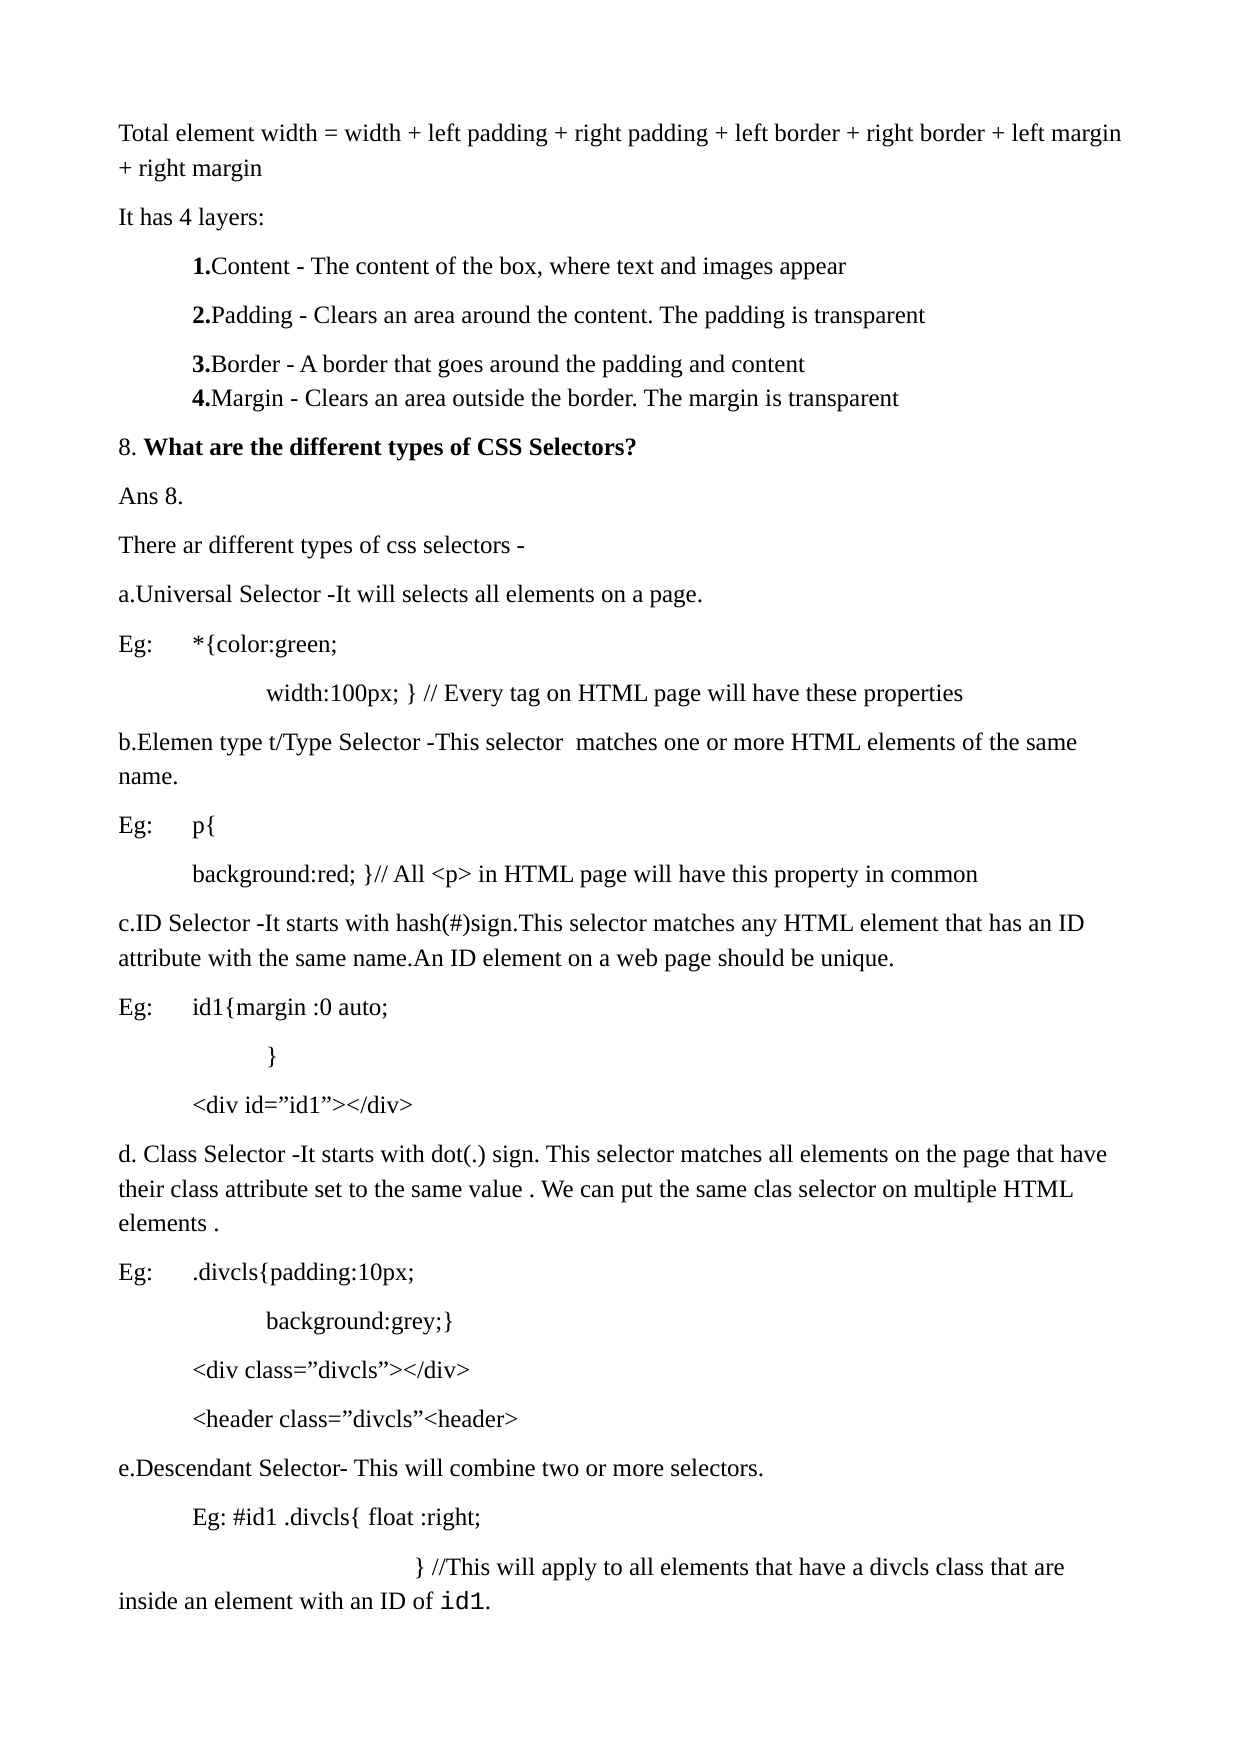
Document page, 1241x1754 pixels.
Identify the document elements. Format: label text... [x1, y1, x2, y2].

text <header class=”divcls”<header> [118, 1404, 1122, 1433]
text Eg: .divcls{padding:10px; [118, 1257, 1122, 1286]
text width:100px; } // Every tag on HTML page will have these properties [118, 678, 1122, 706]
text 1.Content - The content of the box, where text and images appear [118, 251, 1122, 279]
text Eg: #id1 .divcls{ float :right; [118, 1502, 1122, 1531]
text 8. What are the different types of CSS Selectors? [118, 432, 1122, 461]
list 4.Margin - Clears an area outside the border. The margin is transparent [162, 383, 1122, 412]
text b.Elemen type t/Type Selector -This selector matches one or more HTML elements of the same name. [118, 727, 1122, 790]
list 3.Border - A border that goes around the padding and content [162, 349, 1122, 378]
text d. Class Selector -It starts with dot(.) sign. This selector matches all elements on the page that have their class attribute set to the same value . We can put the same clas selector on multiple HTML elements . [118, 1139, 1122, 1237]
text It has 4 layers: [118, 202, 1122, 230]
text } //This will apply to all elements that have a divcls class that are inside an element with an ID of id1. [118, 1552, 1122, 1617]
text } [118, 1041, 1122, 1070]
text background:red; }// All <p> in HTML page will have this property in common [118, 859, 1122, 888]
text Total element width = width + left padding + right padding + left border + right border + left margin + right margin [118, 118, 1122, 181]
text c.ID Selector -It starts with hash(#)sign.This selector matches any HTML element that has an ID attribute with the same name.An ID element on a web page should be unique. [118, 908, 1122, 972]
text 2.Padding - Clears an area around the content. The padding is transparent [118, 300, 1122, 328]
text <div class=”divcls”></div> [118, 1355, 1122, 1384]
text <div id=”id1”></div> [118, 1090, 1122, 1119]
text a.Universal Selector -It will selects all elements on a page. [118, 579, 1122, 608]
text background:grey;} [118, 1306, 1122, 1335]
text Eg: id1{margin :0 auto; [118, 992, 1122, 1021]
text e.Descendant Selector- This will combine two or more selectors. [118, 1453, 1122, 1482]
text Eg: *{color:green; [118, 629, 1122, 657]
text Ans 8. [118, 481, 1122, 510]
text There ar different types of css selectors - [118, 531, 1122, 559]
text Eg: p{ [118, 810, 1122, 839]
